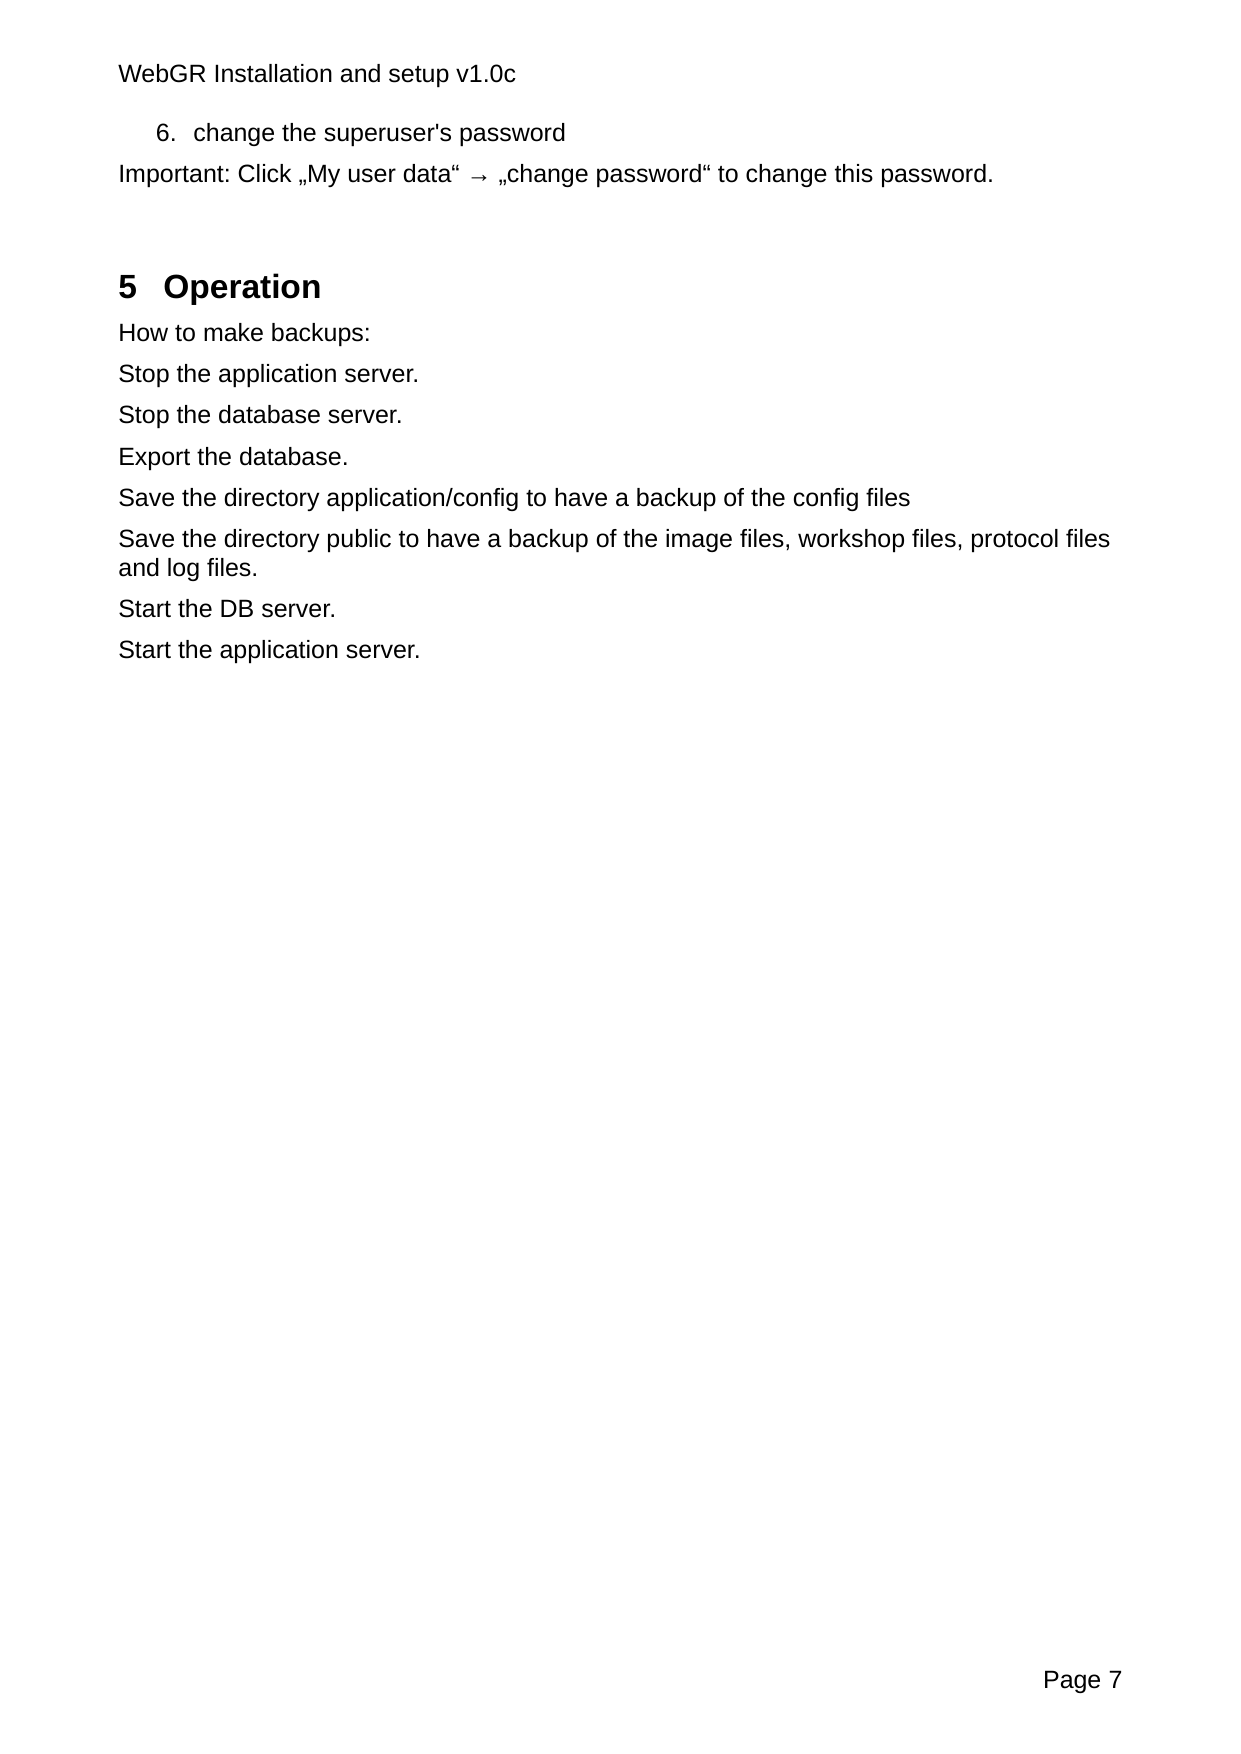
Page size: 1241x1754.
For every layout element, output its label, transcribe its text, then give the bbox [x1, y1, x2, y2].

text Important: Click „My user data“ → „change password“ to change this password. [118, 159, 1122, 188]
list change the superuser's password [156, 118, 1122, 147]
text Start the DB server. [118, 594, 1122, 623]
text How to make backups: [118, 318, 1122, 347]
text Export the database. [118, 442, 1122, 470]
subtitle Operation [118, 267, 1122, 305]
text Save the directory public to have a backup of the image files, workshop files, protocol files and log files. [118, 524, 1122, 582]
text Start the application server. [118, 635, 1122, 664]
text Stop the database server. [118, 400, 1122, 429]
text Stop the application server. [118, 359, 1122, 388]
text Save the directory application/config to have a backup of the config files [118, 483, 1122, 512]
